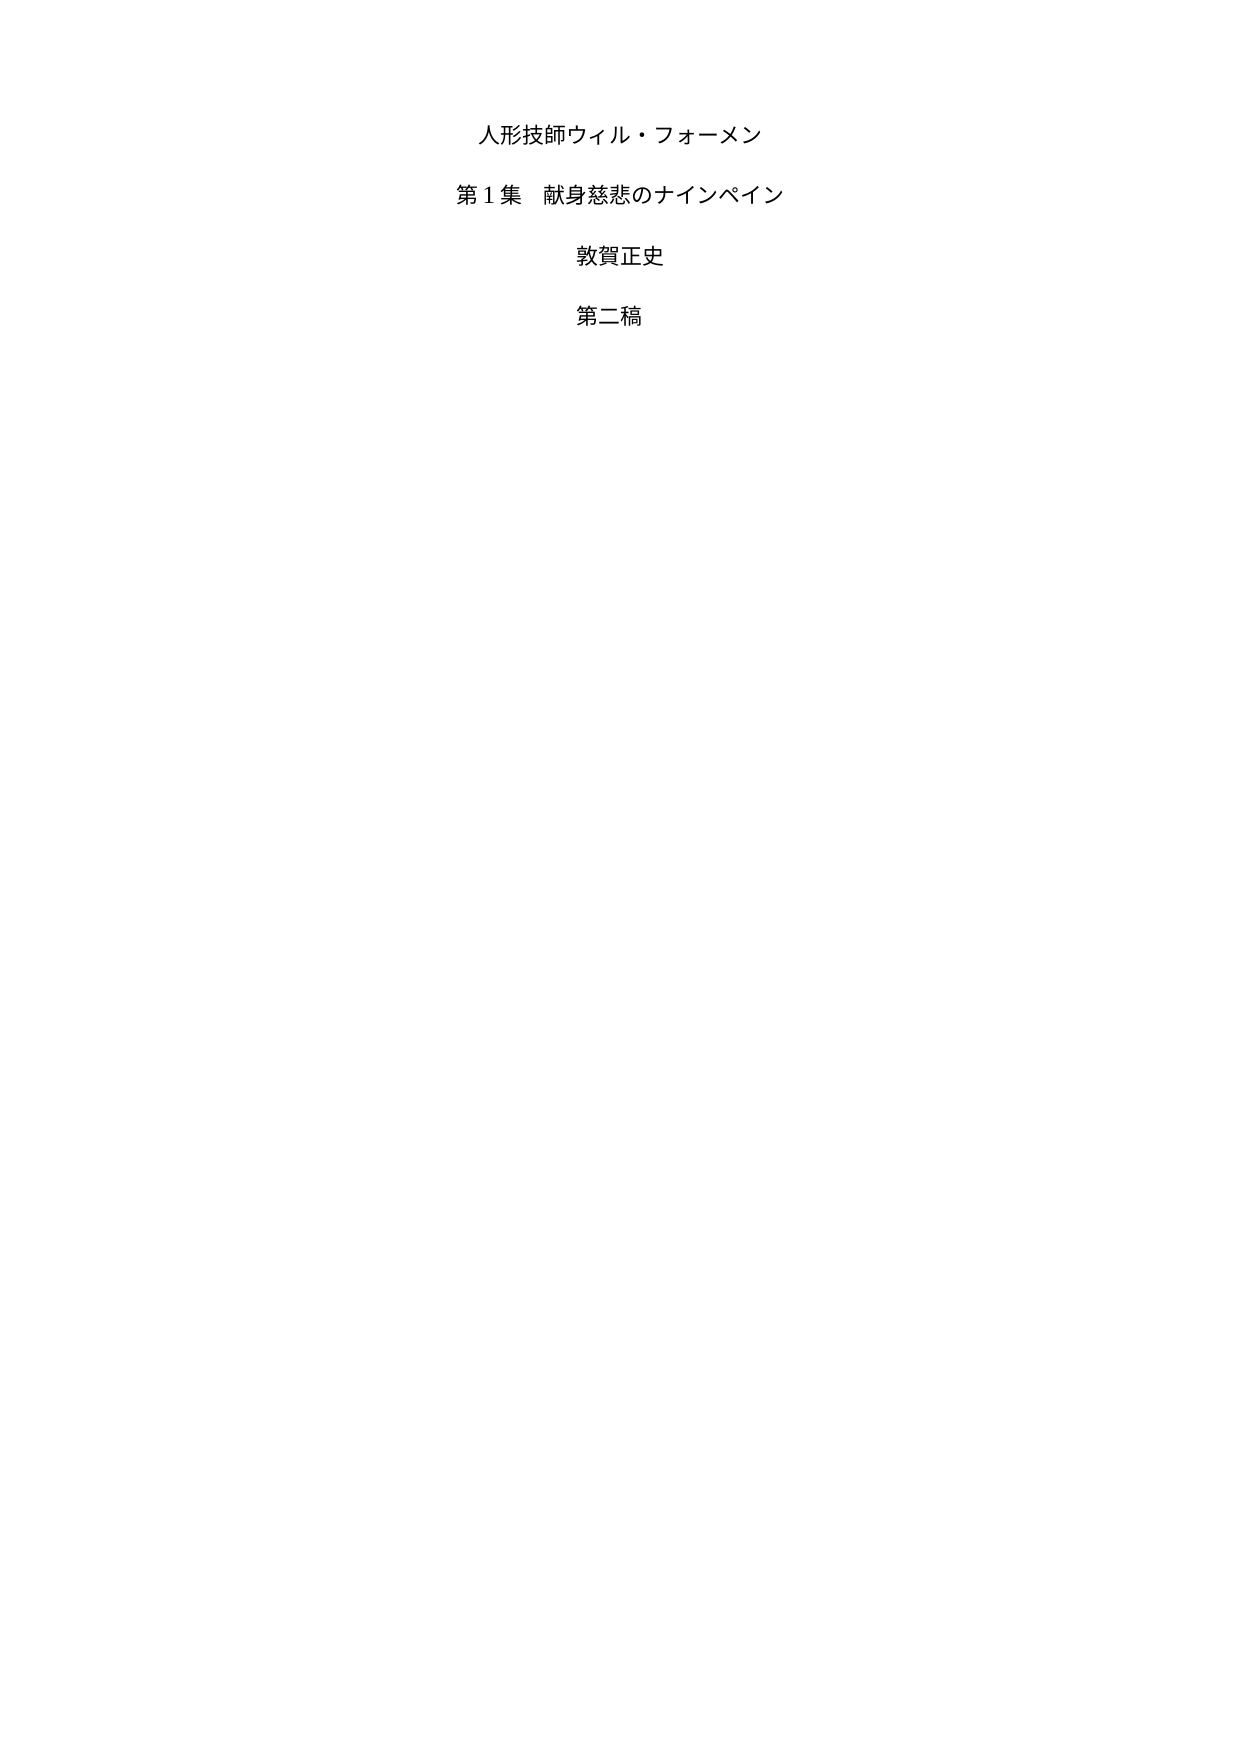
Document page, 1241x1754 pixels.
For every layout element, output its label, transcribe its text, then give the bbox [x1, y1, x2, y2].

text 第二稿 [118, 299, 1122, 331]
text 人形技師ウィル・フォーメン [118, 118, 1122, 150]
text 第1集 献身慈悲のナインペイン [118, 178, 1122, 210]
text 敦賀正史 [118, 239, 1122, 271]
